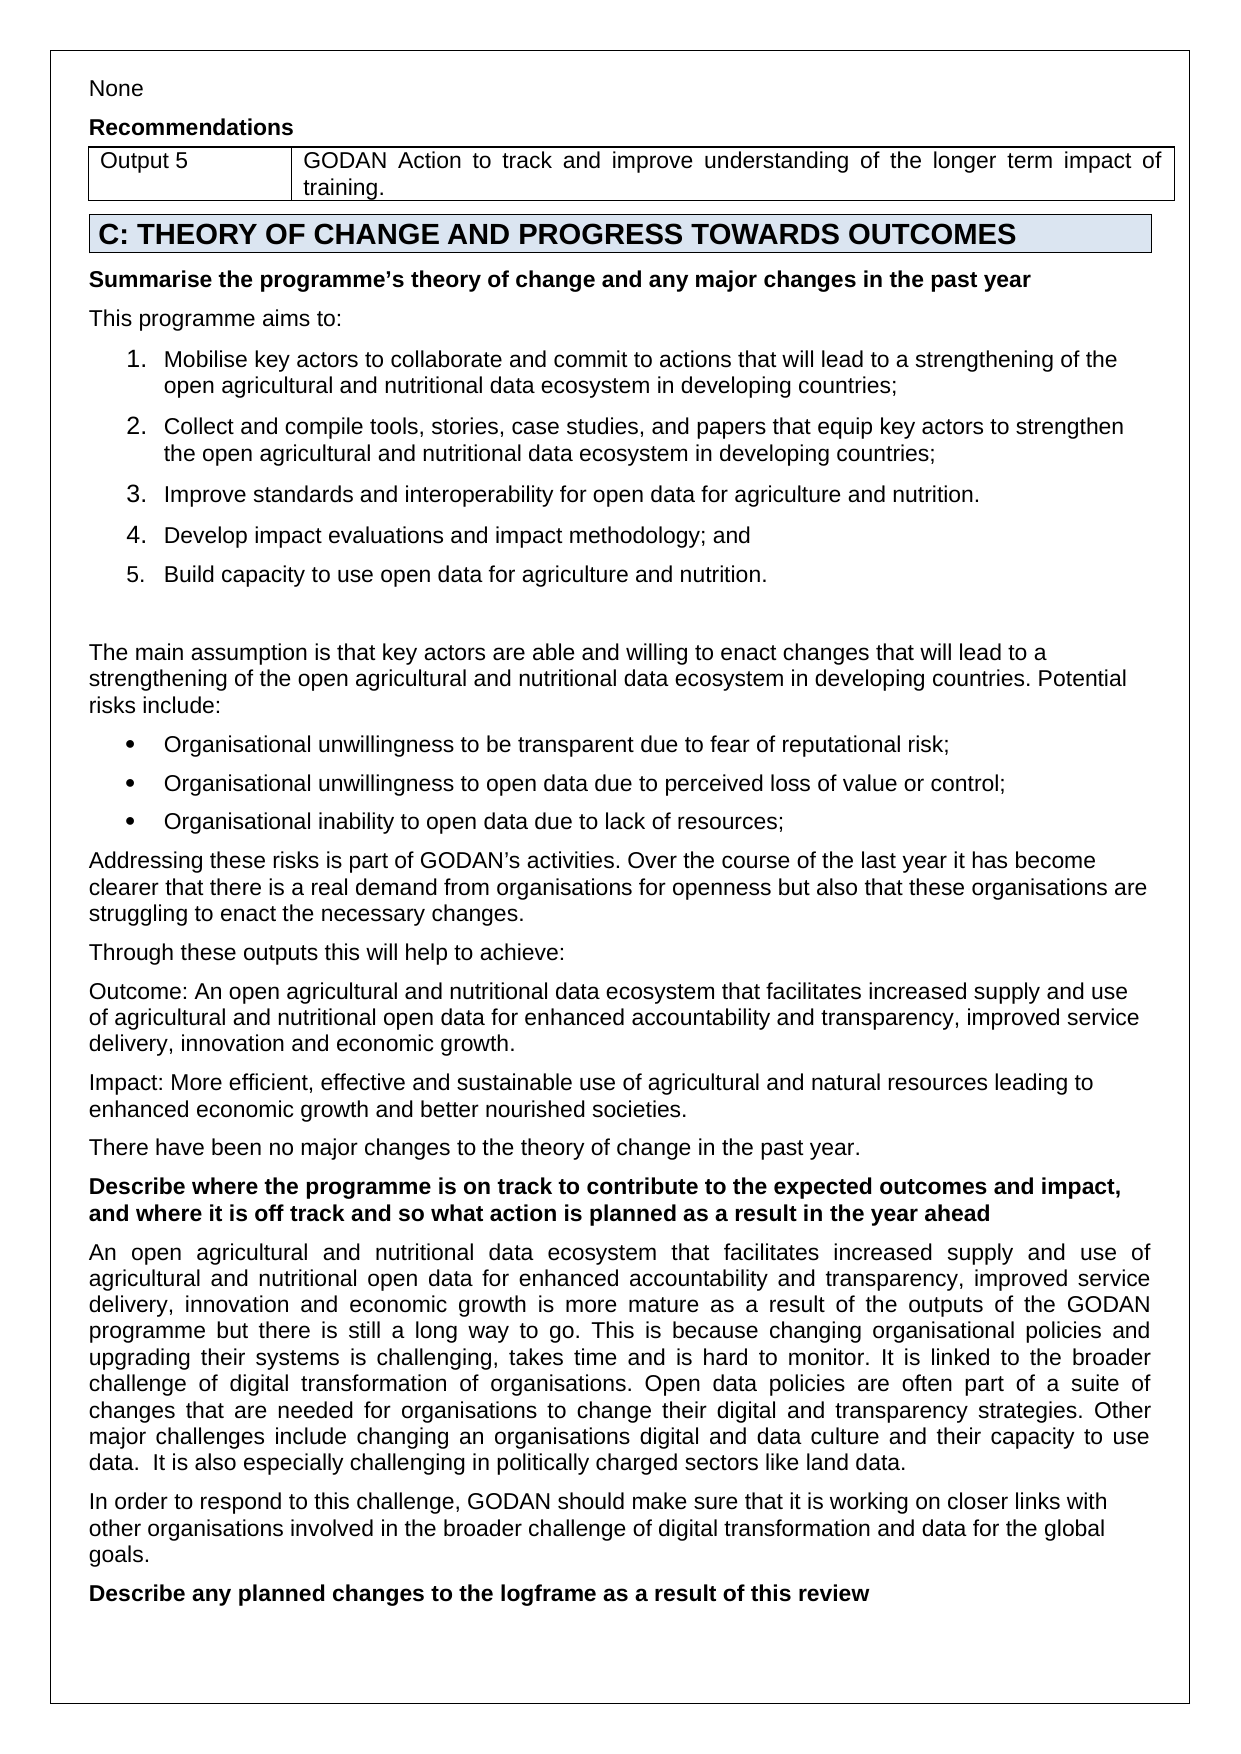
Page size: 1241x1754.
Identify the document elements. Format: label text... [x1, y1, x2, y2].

text Describe where the programme is on track to contribute to the expected outcomes and impact, and where it is off track and so what action is planned as a result in the year ahead [89, 1173, 1152, 1226]
text None [89, 75, 1152, 101]
text An open agricultural and nutritional data ecosystem that facilitates increased supply and use of agricultural and nutritional open data for enhanced accountability and transparency, improved service delivery, innovation and economic growth is more mature as a result of the outputs of the GODAN programme but there is still a long way to go. This is because changing organisational policies and upgrading their systems is challenging, takes time and is hard to monitor. It is linked to the broader challenge of digital transformation of organisations. Open data policies are often part of a suite of changes that are needed for organisations to change their digital and transparency strategies. Other major challenges include changing an organisations digital and data culture and their capacity to use data. It is also especially challenging in politically charged sectors like land data. [89, 1238, 1152, 1476]
text Outcome: An open agricultural and nutritional data ecosystem that facilitates increased supply and use of agricultural and nutritional open data for enhanced accountability and transparency, improved service delivery, innovation and economic growth. [89, 978, 1152, 1057]
list Mobilise key actors to collaborate and commit to actions that will lead to a strengthening of the open agricultural and nutritional data ecosystem in developing countries; [126, 344, 1152, 399]
list Organisational unwillingness to open data due to perceived loss of value or control; [126, 769, 1152, 796]
text In order to respond to this challenge, GODAN should make sure that it is working on closer links with other organisations involved in the broader challenge of digital transformation and data for the global goals. [89, 1488, 1152, 1567]
list Collect and compile tools, stories, case studies, and papers that equip key actors to strengthen the open agricultural and nutritional data ecosystem in developing countries; [126, 411, 1152, 466]
list Build capacity to use open data for agriculture and nutrition. [126, 561, 1152, 588]
text Through these outputs this will help to achieve: [89, 939, 1152, 965]
text Recommendations [89, 114, 1152, 140]
text There have been no major changes to the theory of change in the past year. [89, 1134, 1152, 1161]
list Organisational unwillingness to be transparent due to fear of reputational risk; [126, 731, 1152, 757]
list Develop impact evaluations and impact methodology; and [126, 520, 1152, 549]
text Addressing these risks is part of GODAN’s activities. Over the course of the last year it has become clearer that there is a real demand from organisations for openness but also that these organisations are struggling to enact the necessary changes. [89, 847, 1152, 926]
table_header Output 5 [89, 148, 291, 200]
list Organisational inability to open data due to lack of resources; [126, 808, 1152, 835]
list Improve standards and interoperability for open data for agriculture and nutrition. [126, 479, 1152, 508]
text Describe any planned changes to the logframe as a result of this review [89, 1580, 1152, 1606]
text Summarise the programme’s theory of change and any major changes in the past year [89, 266, 1152, 292]
text Impact: More efficient, effective and sustainable use of agricultural and natural resources leading to enhanced economic growth and better nourished societies. [89, 1069, 1152, 1122]
table_header GODAN Action to track and improve understanding of the longer term impact of training. [292, 148, 1174, 200]
subtitle C: THEORY OF CHANGE AND PROGRESS TOWARDS OUTCOMES [90, 215, 1151, 252]
text This programme aims to: [89, 305, 1152, 331]
text The main assumption is that key actors are able and willing to enact changes that will lead to a strengthening of the open agricultural and nutritional data ecosystem in developing countries. Potential risks include: [89, 639, 1152, 718]
